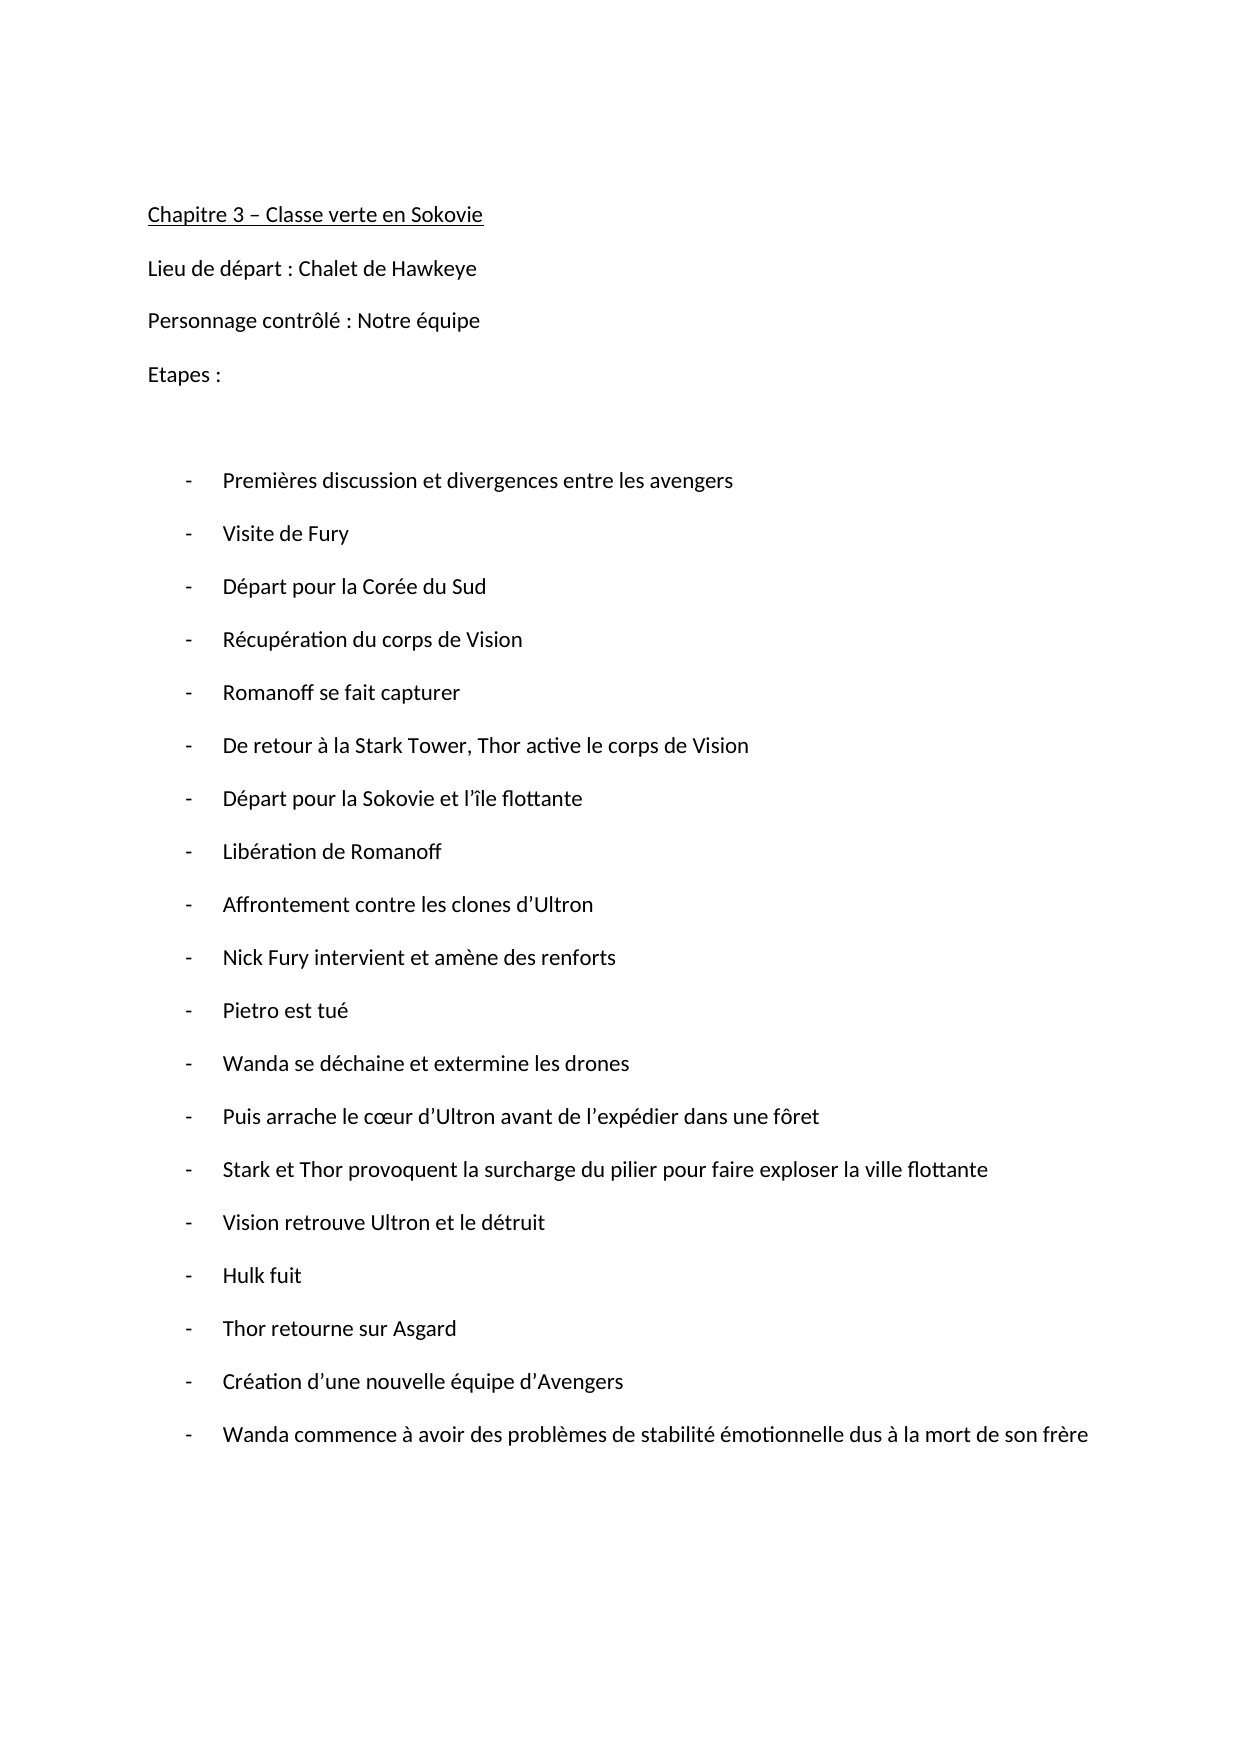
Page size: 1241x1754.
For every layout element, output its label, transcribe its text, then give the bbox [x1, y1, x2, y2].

list Affrontement contre les clones d’Ultron [185, 890, 1093, 918]
list Libération de Romanoff [185, 837, 1093, 865]
list Romanoff se fait capturer [185, 678, 1093, 706]
list Wanda commence à avoir des problèmes de stabilité émotionnelle dus à la mort de son frère [185, 1420, 1093, 1448]
list Départ pour la Corée du Sud [185, 572, 1093, 600]
list Récupération du corps de Vision [185, 625, 1093, 653]
list Hulk fuit [185, 1261, 1093, 1289]
list Nick Fury intervient et amène des renforts [185, 943, 1093, 971]
text Lieu de départ : Chalet de Hawkeye [148, 254, 1093, 282]
list Départ pour la Sokovie et l’île flottante [185, 784, 1093, 812]
list Stark et Thor provoquent la surcharge du pilier pour faire exploser la ville flottante [185, 1155, 1093, 1183]
list Visite de Fury [185, 519, 1093, 547]
list De retour à la Stark Tower, Thor active le corps de Vision [185, 731, 1093, 759]
list Thor retourne sur Asgard [185, 1314, 1093, 1342]
text Etapes : [148, 360, 1093, 388]
list Puis arrache le cœur d’Ultron avant de l’expédier dans une fôret [185, 1102, 1093, 1130]
text Chapitre 3 – Classe verte en Sokovie [148, 201, 1093, 229]
list Vision retrouve Ultron et le détruit [185, 1208, 1093, 1236]
list Premières discussion et divergences entre les avengers [185, 466, 1093, 494]
list Wanda se déchaine et extermine les drones [185, 1049, 1093, 1077]
list Création d’une nouvelle équipe d’Avengers [185, 1367, 1093, 1395]
list Pietro est tué [185, 996, 1093, 1024]
text Personnage contrôlé : Notre équipe [148, 307, 1093, 335]
